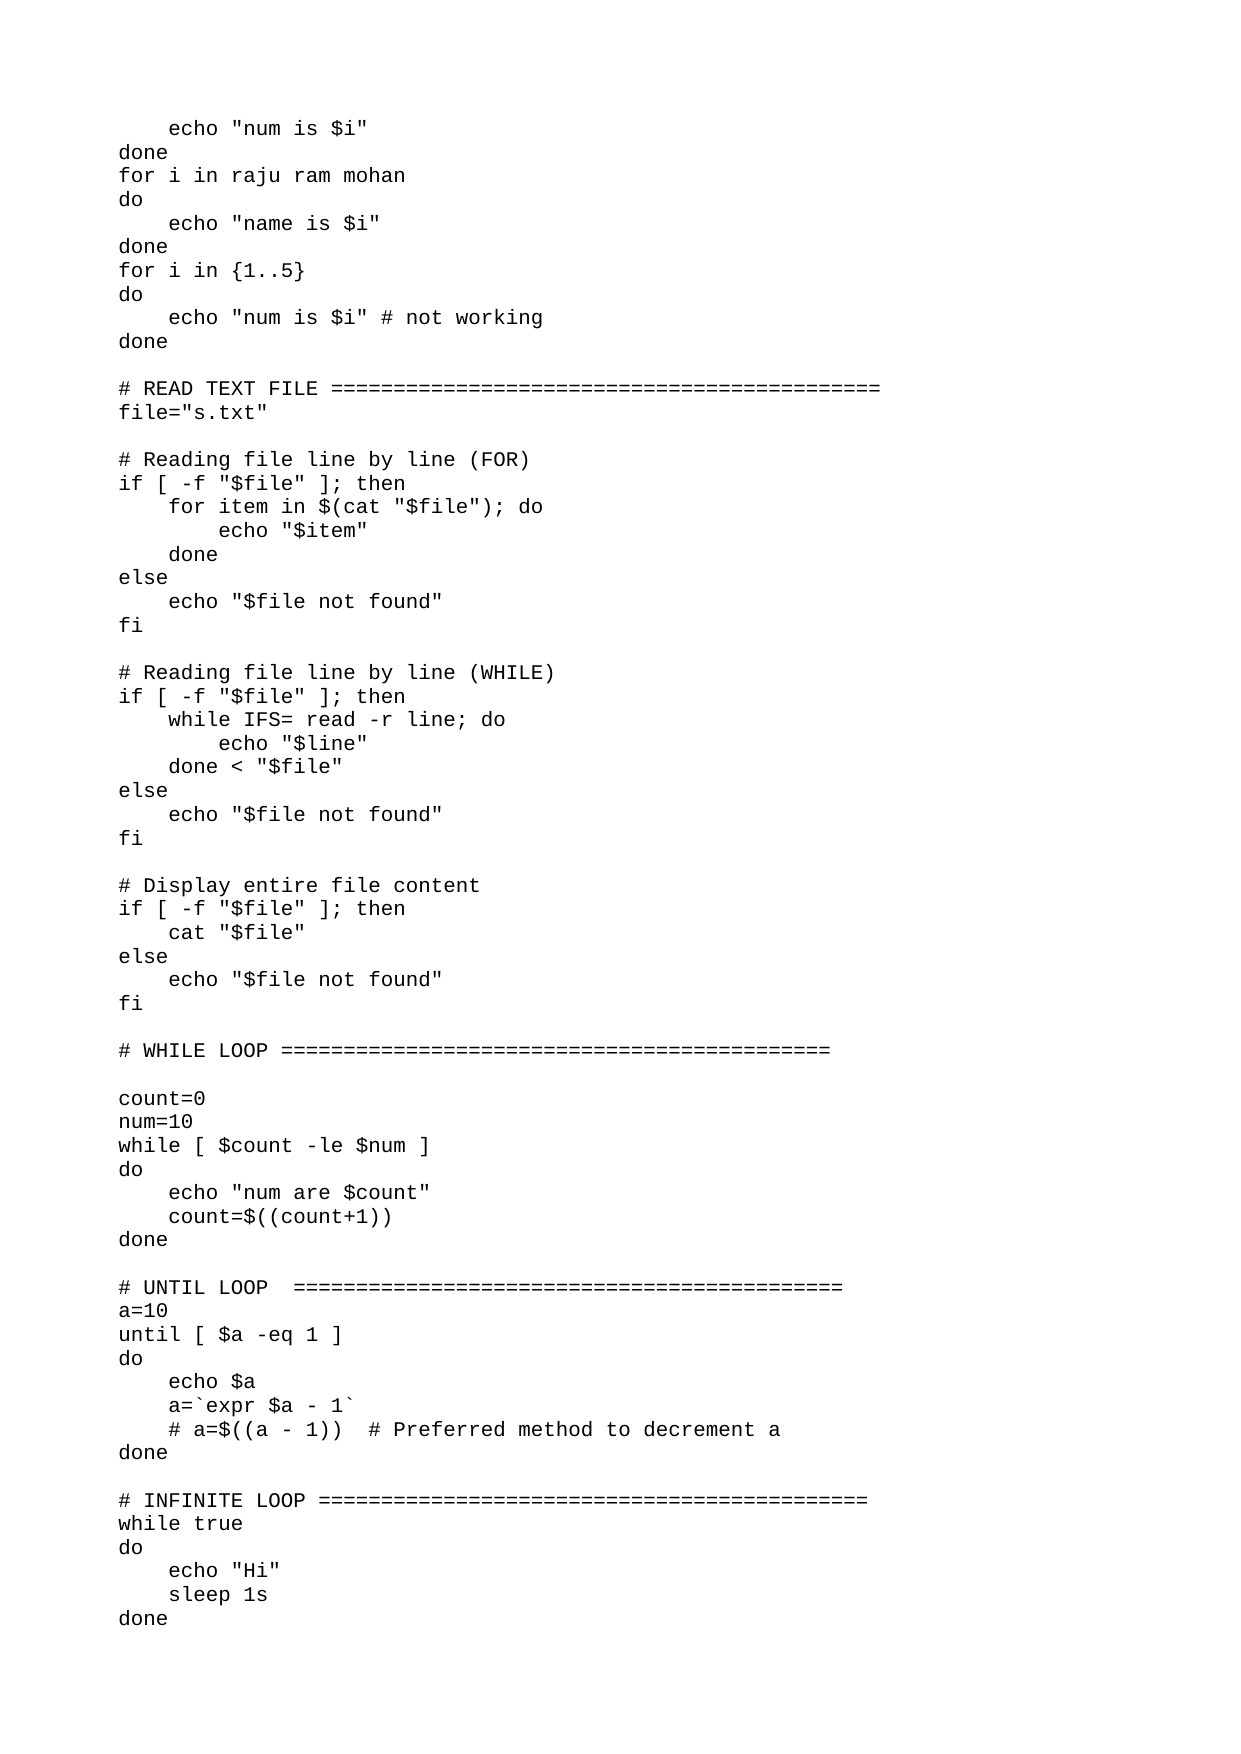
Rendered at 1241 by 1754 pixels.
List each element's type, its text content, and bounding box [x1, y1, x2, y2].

text done [118, 544, 1122, 567]
text done [118, 1442, 1122, 1466]
text file="s.txt" [118, 402, 1122, 426]
text do [118, 1537, 1122, 1561]
text # Display entire file content [118, 875, 1122, 898]
text echo "num is $i" # not working [118, 307, 1122, 331]
text echo "Hi" [118, 1561, 1122, 1584]
text for i in raju ram mohan [118, 165, 1122, 189]
text echo "$line" [118, 733, 1122, 757]
text echo $a [118, 1371, 1122, 1395]
text num=10 [118, 1111, 1122, 1135]
text if [ -f "$file" ]; then [118, 898, 1122, 922]
text if [ -f "$file" ]; then [118, 473, 1122, 496]
text # UNTIL LOOP ============================================ [118, 1277, 1122, 1300]
text echo "$file not found" [118, 804, 1122, 827]
text cat "$file" [118, 922, 1122, 946]
text # Reading file line by line (FOR) [118, 449, 1122, 473]
text count=0 [118, 1088, 1122, 1111]
text done [118, 1229, 1122, 1253]
text for item in $(cat "$file"); do [118, 496, 1122, 520]
text a=`expr $a - 1` [118, 1395, 1122, 1419]
text do [118, 1348, 1122, 1371]
text fi [118, 827, 1122, 851]
text echo "num is $i" [118, 118, 1122, 142]
text done [118, 236, 1122, 260]
text # READ TEXT FILE ============================================ [118, 378, 1122, 402]
text fi [118, 615, 1122, 638]
text else [118, 946, 1122, 969]
text while true [118, 1513, 1122, 1537]
text done [118, 1608, 1122, 1631]
text sleep 1s [118, 1584, 1122, 1608]
text # Reading file line by line (WHILE) [118, 662, 1122, 686]
text done < "$file" [118, 757, 1122, 780]
text while [ $count -le $num ] [118, 1135, 1122, 1158]
text echo "$file not found" [118, 591, 1122, 615]
text until [ $a -eq 1 ] [118, 1324, 1122, 1348]
text a=10 [118, 1300, 1122, 1324]
text echo "num are $count" [118, 1182, 1122, 1206]
text else [118, 780, 1122, 804]
text count=$((count+1)) [118, 1206, 1122, 1229]
text do [118, 189, 1122, 213]
text # a=$((a - 1)) # Preferred method to decrement a [118, 1419, 1122, 1442]
text # WHILE LOOP ============================================ [118, 1040, 1122, 1064]
text echo "name is $i" [118, 213, 1122, 236]
text echo "$file not found" [118, 969, 1122, 993]
text if [ -f "$file" ]; then [118, 686, 1122, 709]
text for i in {1..5} [118, 260, 1122, 284]
text done [118, 331, 1122, 354]
text while IFS= read -r line; do [118, 709, 1122, 733]
text do [118, 284, 1122, 307]
text # INFINITE LOOP ============================================ [118, 1489, 1122, 1513]
text echo "$item" [118, 520, 1122, 544]
text else [118, 567, 1122, 591]
text fi [118, 993, 1122, 1017]
text done [118, 142, 1122, 165]
text do [118, 1158, 1122, 1182]
